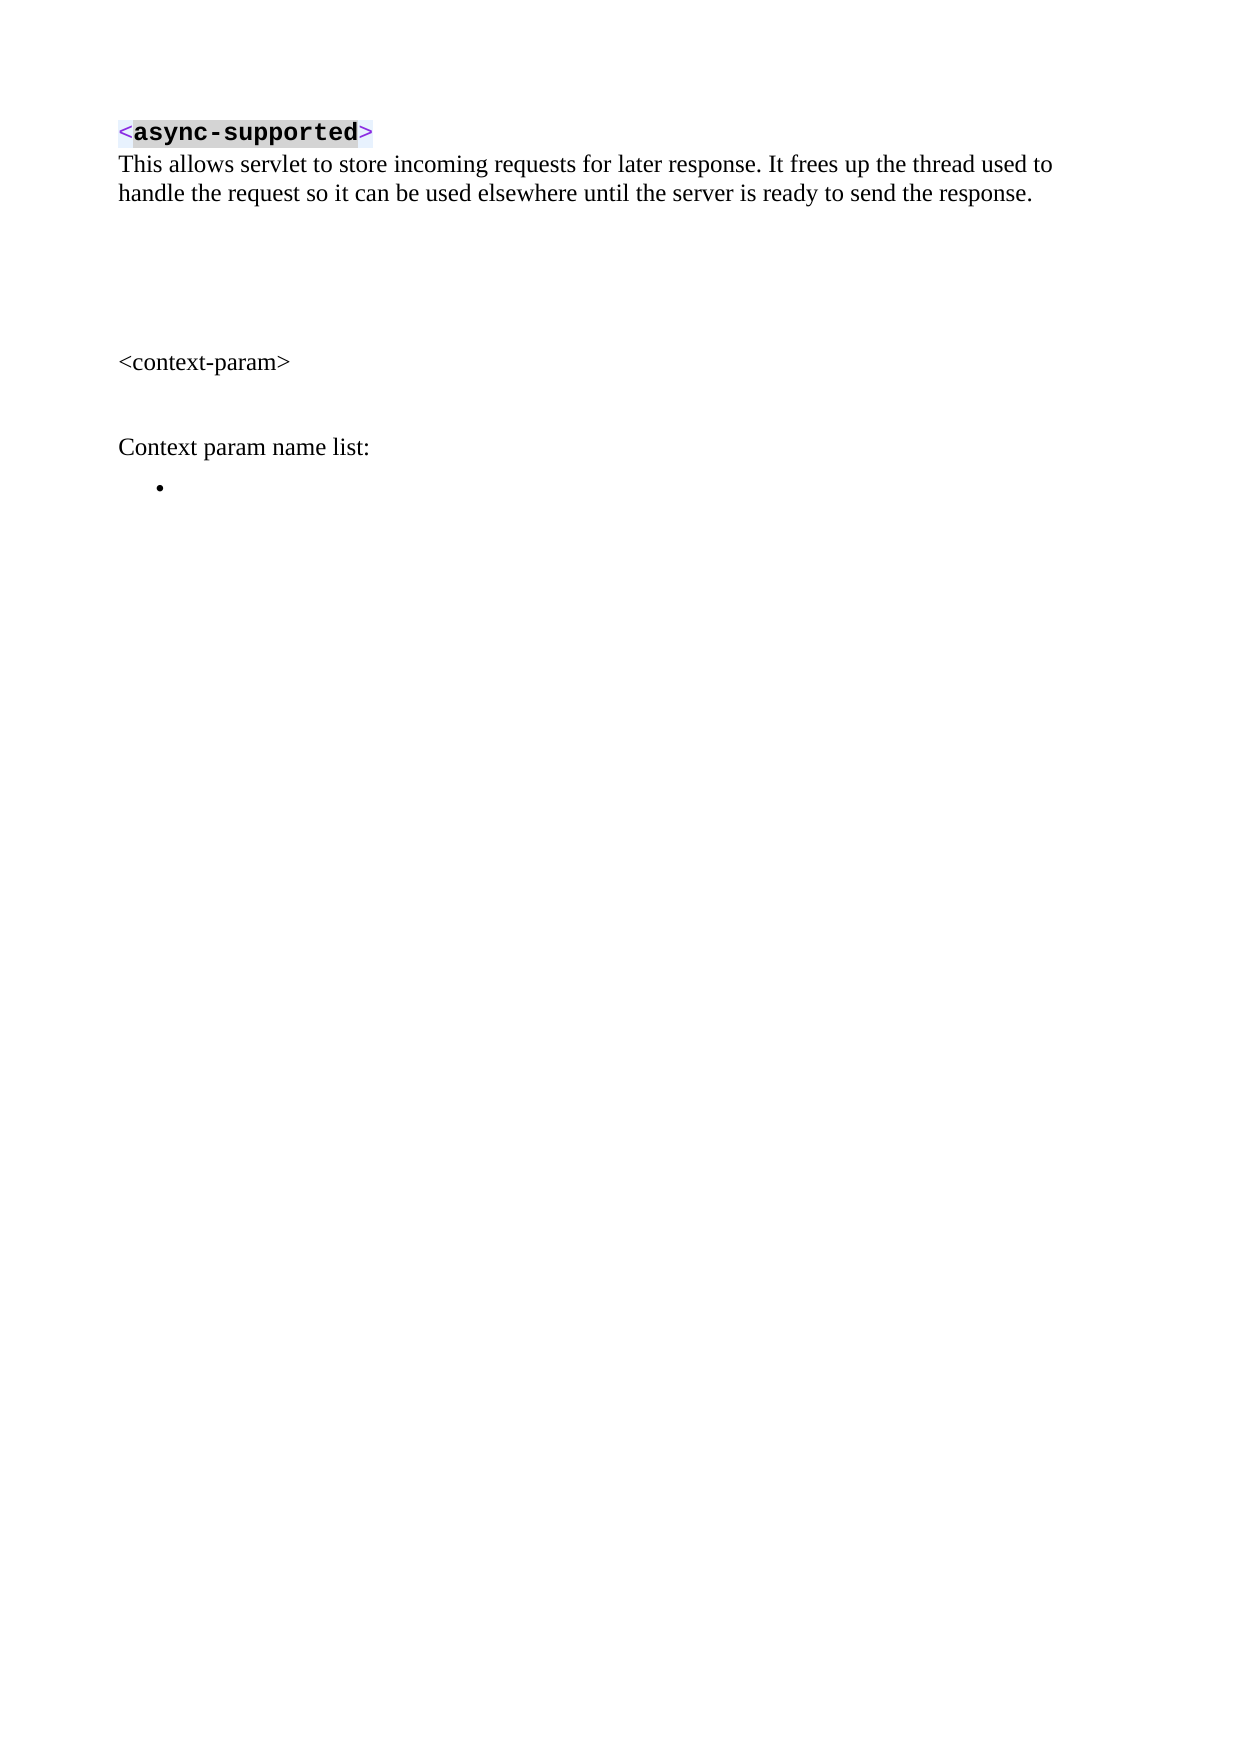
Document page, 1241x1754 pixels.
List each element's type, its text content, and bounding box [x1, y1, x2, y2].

text <async-supported> [118, 118, 1122, 148]
text This allows servlet to store incoming requests for later response. It frees up the thread used to handle the request so it can be used elsewhere until the server is ready to send the response. [118, 148, 1122, 207]
text Context param name list: [118, 431, 1122, 460]
text <context-param> [118, 346, 1122, 376]
